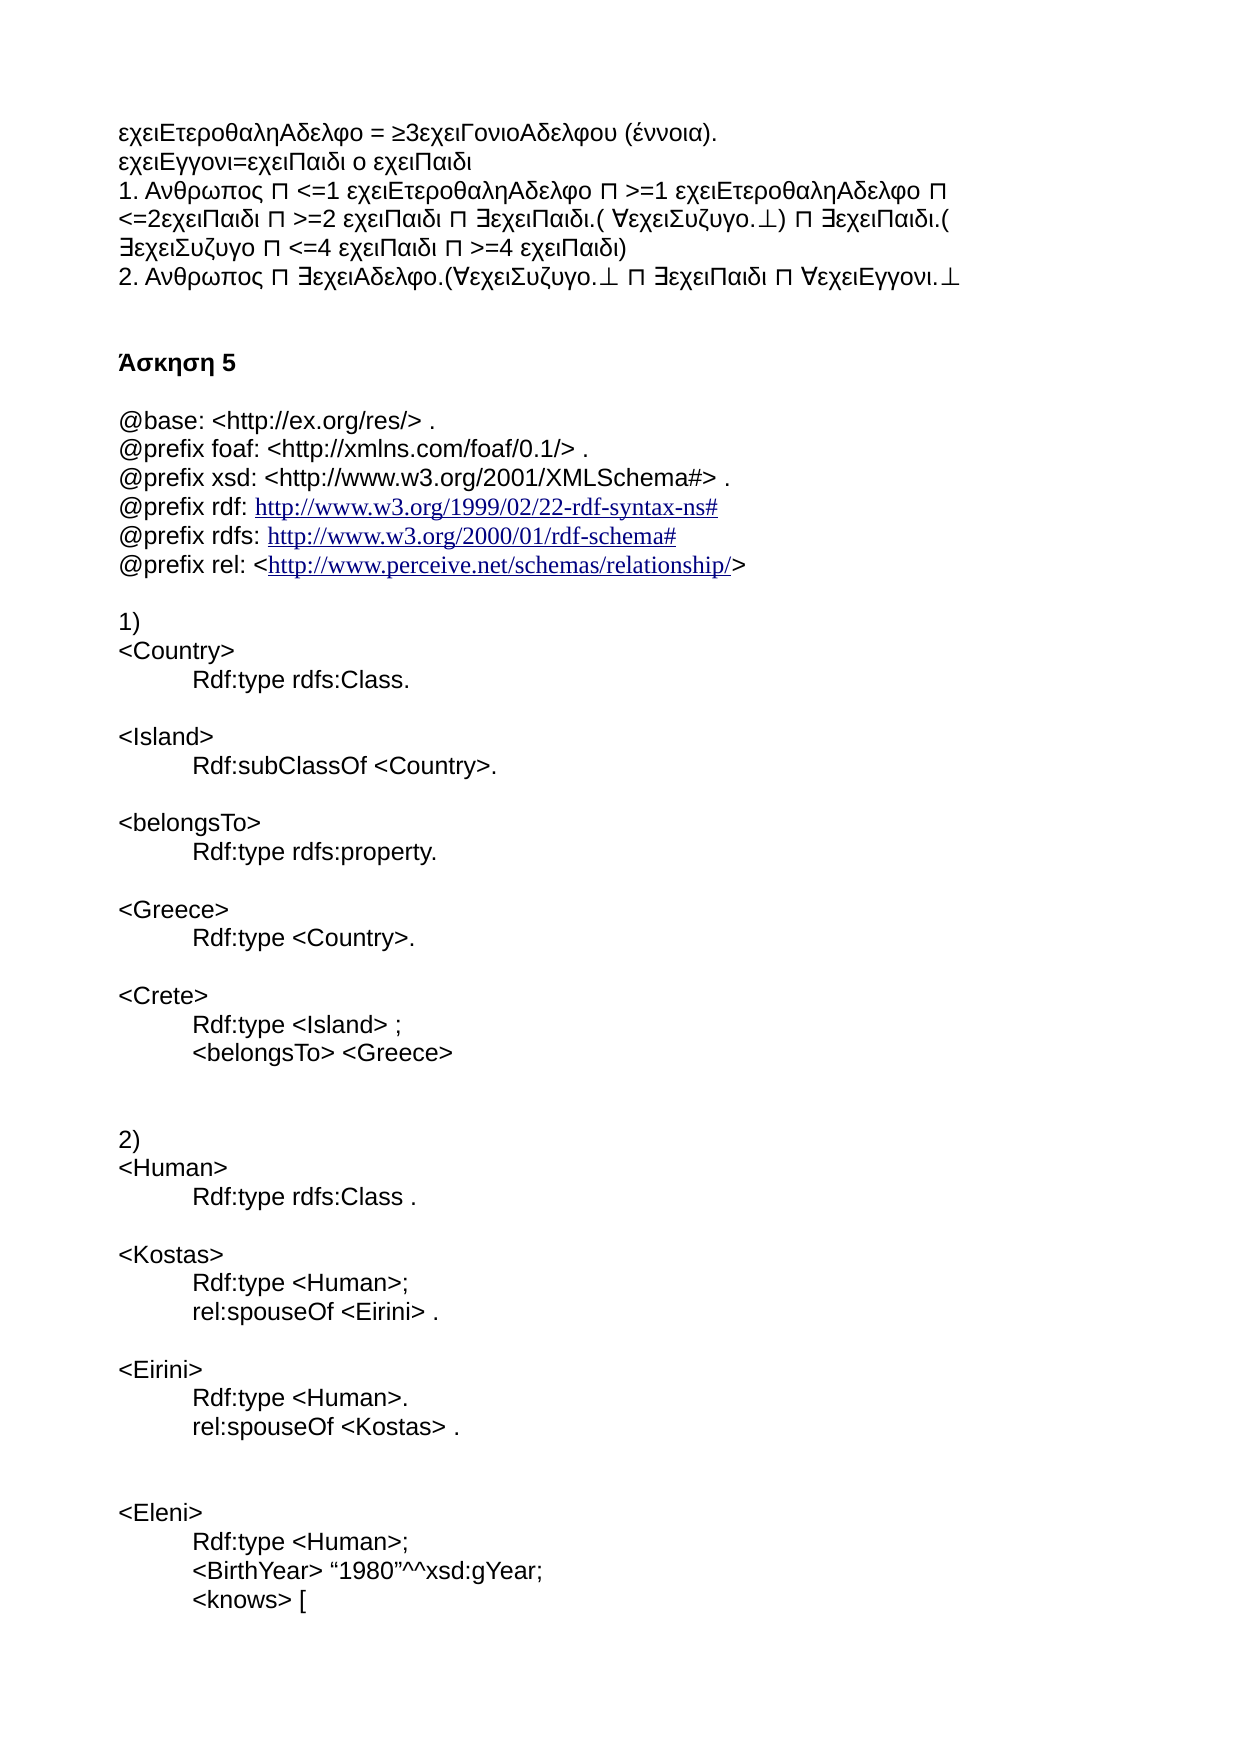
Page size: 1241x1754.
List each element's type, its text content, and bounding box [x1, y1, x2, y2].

text @prefix foaf: <http://xmlns.com/foaf/0.1/> . [118, 434, 1122, 463]
text Rdf:type rdfs:property. [118, 837, 1122, 866]
text @prefix xsd: <http://www.w3.org/2001/XMLSchema#> . [118, 463, 1122, 492]
text Rdf:type <Human>; [118, 1527, 1122, 1556]
text @base: <http://ex.org/res/> . [118, 406, 1122, 434]
text <belongsTo> [118, 808, 1122, 837]
text Rdf:subClassOf <Country>. [118, 751, 1122, 780]
text Rdf:type <Human>. [118, 1383, 1122, 1412]
text <Crete> [118, 981, 1122, 1010]
text 2) [118, 1125, 1122, 1153]
text Άσκηση 5 [118, 348, 1122, 377]
text @prefix rel: <http://www.perceive.net/schemas/relationship/> [118, 549, 1122, 578]
text Rdf:type rdfs:Class . [118, 1182, 1122, 1211]
text <Eirini> [118, 1355, 1122, 1383]
text rel:spouseOf <Kostas> . [118, 1412, 1122, 1441]
text @prefix rdf: http://www.w3.org/1999/02/22‐rdf‐syntax‐ns# [118, 492, 1122, 521]
text @prefix rdfs: http://www.w3.org/2000/01/rdf-schema# [118, 521, 1122, 549]
text <Kostas> [118, 1240, 1122, 1268]
text 1) [118, 607, 1122, 636]
text <Country> [118, 636, 1122, 665]
text <Eleni> [118, 1498, 1122, 1527]
text <Greece> [118, 895, 1122, 923]
text <Human> [118, 1153, 1122, 1182]
text Rdf:type <Island> ; [118, 1010, 1122, 1038]
text rel:spouseOf <Eirini> . [118, 1297, 1122, 1326]
text <BirthYear> “1980”^^xsd:gYear; [118, 1556, 1122, 1585]
text εχειΕτεροθαληΑδελφο = ≥3εχειΓονιοΑδελφου (έννοια). εχειΕγγονι=εχειΠαιδι ο εχειΠαιδι 1. Ανθρωπος ⊓ <=1 εχειΕτεροθαληΑδελφο ⊓ >=1 εχειΕτεροθαληΑδελφο ⊓ <=2εχειΠαιδι ⊓ >=2 εχειΠαιδι ⊓ ∃εχειΠαιδι.( ∀εχειΣυζυγο.⊥) ⊓ ∃εχειΠαιδι.( ∃εχειΣυζυγο ⊓ <=4 εχειΠαιδι ⊓ >=4 εχειΠαιδι) 2. Ανθρωπος ⊓ ∃εχειΑδελφο.(∀εχειΣυζυγο.⊥ ⊓ ∃εχειΠαιδι ⊓ ∀εχειΕγγονι.⊥ [118, 118, 1122, 291]
text <Island> [118, 722, 1122, 751]
text Rdf:type rdfs:Class. [118, 665, 1122, 693]
text Rdf:type <Human>; [118, 1268, 1122, 1297]
text Rdf:type <Country>. [118, 923, 1122, 952]
text <knows> [ [118, 1585, 1122, 1613]
text <belongsTo> <Greece> [118, 1038, 1122, 1067]
